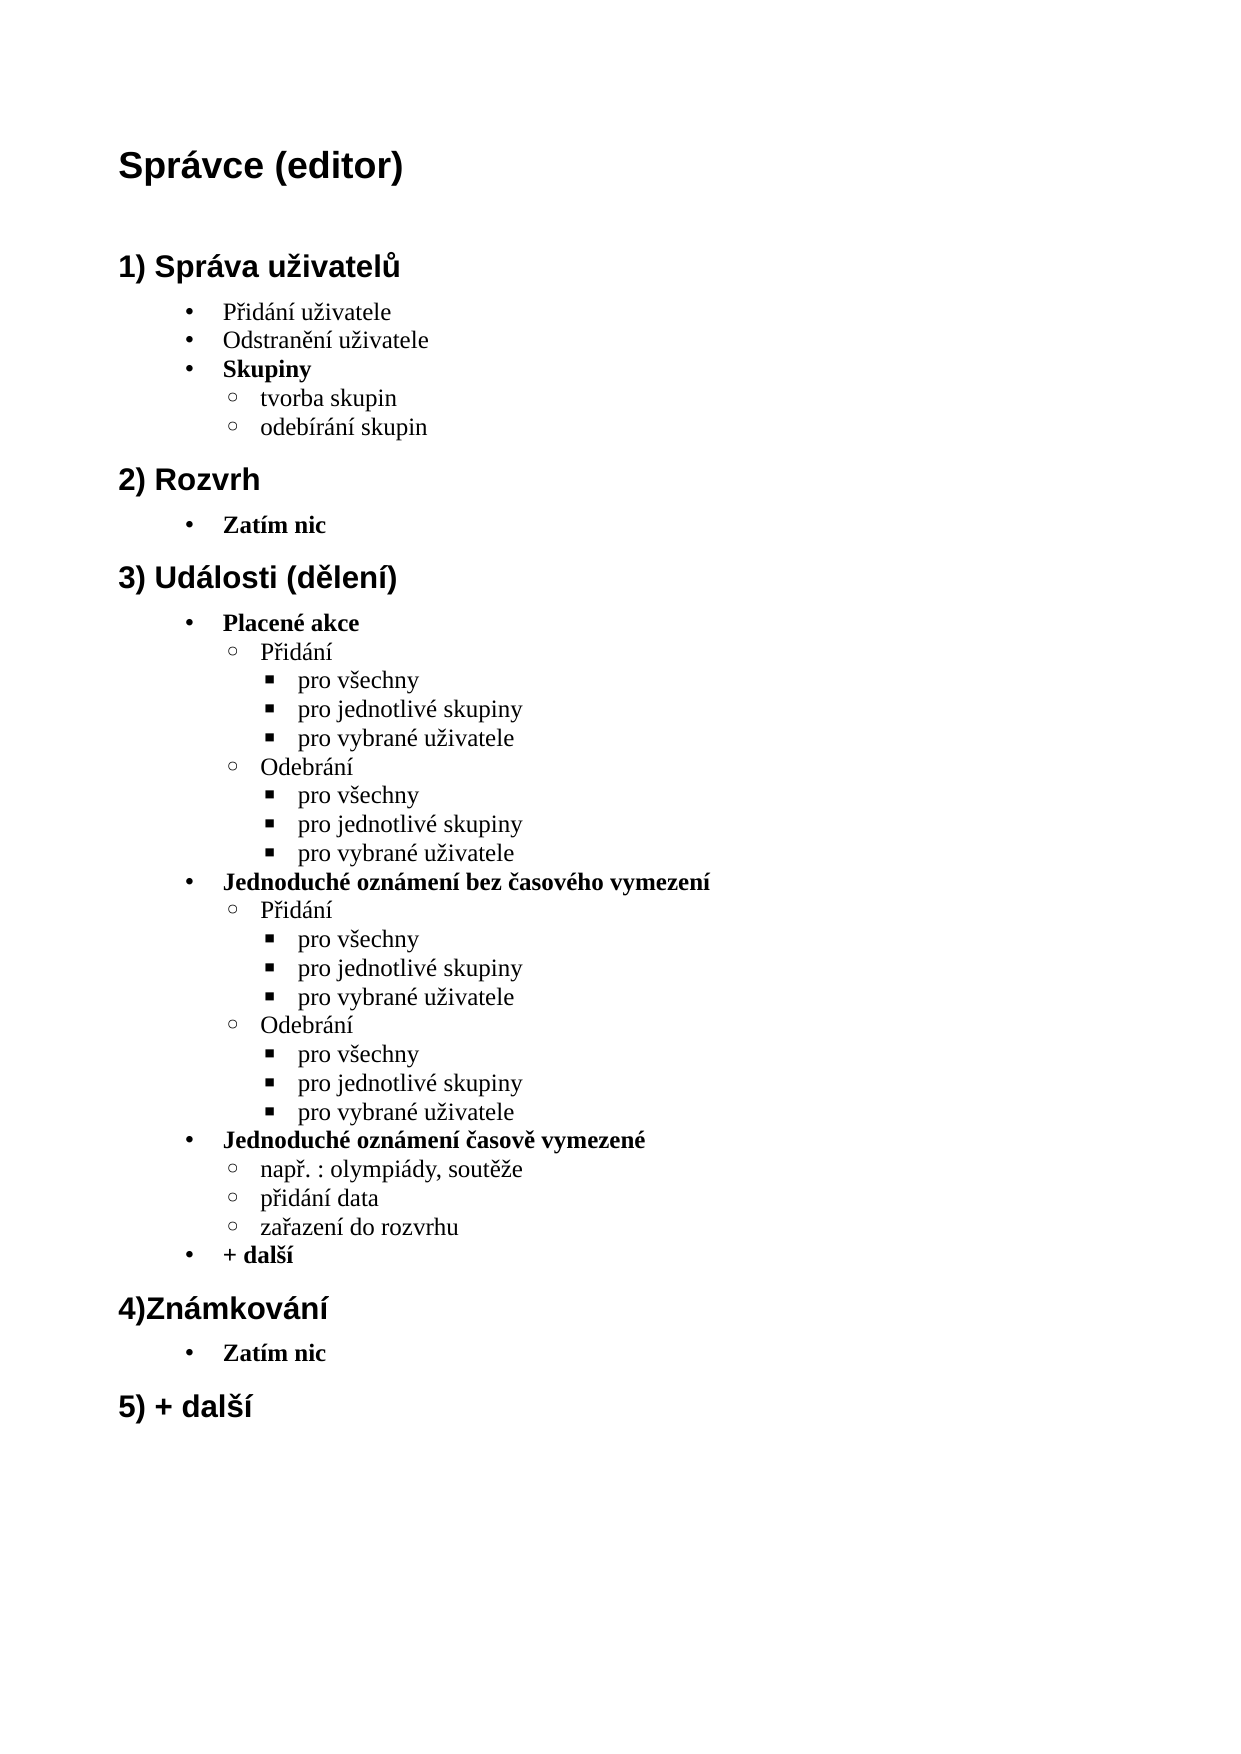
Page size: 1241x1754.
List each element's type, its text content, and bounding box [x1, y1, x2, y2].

list pro vybrané uživatele [260, 838, 1122, 867]
list pro vybrané uživatele [260, 723, 1122, 752]
list Jednoduché oznámení bez časového vymezení [185, 867, 1122, 895]
list pro všechny [260, 1039, 1122, 1068]
list pro všechny [260, 924, 1122, 953]
list Zatím nic [185, 1338, 1122, 1367]
list pro jednotlivé skupiny [260, 694, 1122, 723]
list Odstranění uživatele [185, 326, 1122, 354]
subtitle 5) + další [118, 1388, 1122, 1424]
list pro všechny [260, 780, 1122, 809]
list Placené akce [185, 608, 1122, 637]
list Skupiny [185, 354, 1122, 383]
list Přidání [223, 637, 1122, 665]
list zařazení do rozvrhu [223, 1212, 1122, 1240]
list např. : olympiády, soutěže [223, 1154, 1122, 1183]
list Odebrání [223, 1010, 1122, 1039]
list pro jednotlivé skupiny [260, 953, 1122, 982]
list přidání data [223, 1183, 1122, 1212]
list Jednoduché oznámení časově vymezené [185, 1125, 1122, 1154]
subtitle 4)Známkování [118, 1290, 1122, 1326]
subtitle 1) Správa uživatelů [118, 248, 1122, 284]
list Přidání uživatele [185, 297, 1122, 326]
list pro vybrané uživatele [260, 982, 1122, 1010]
list tvorba skupin [223, 383, 1122, 412]
list Zatím nic [185, 510, 1122, 538]
subtitle 2) Rozvrh [118, 461, 1122, 497]
list Přidání [223, 895, 1122, 924]
list pro vybrané uživatele [260, 1097, 1122, 1125]
list pro jednotlivé skupiny [260, 809, 1122, 838]
list odebírání skupin [223, 412, 1122, 441]
list + další [185, 1240, 1122, 1269]
subtitle Správce (editor) [118, 143, 1122, 186]
list pro všechny [260, 665, 1122, 694]
list Odebrání [223, 752, 1122, 780]
list pro jednotlivé skupiny [260, 1068, 1122, 1097]
subtitle 3) Události (dělení) [118, 559, 1122, 595]
